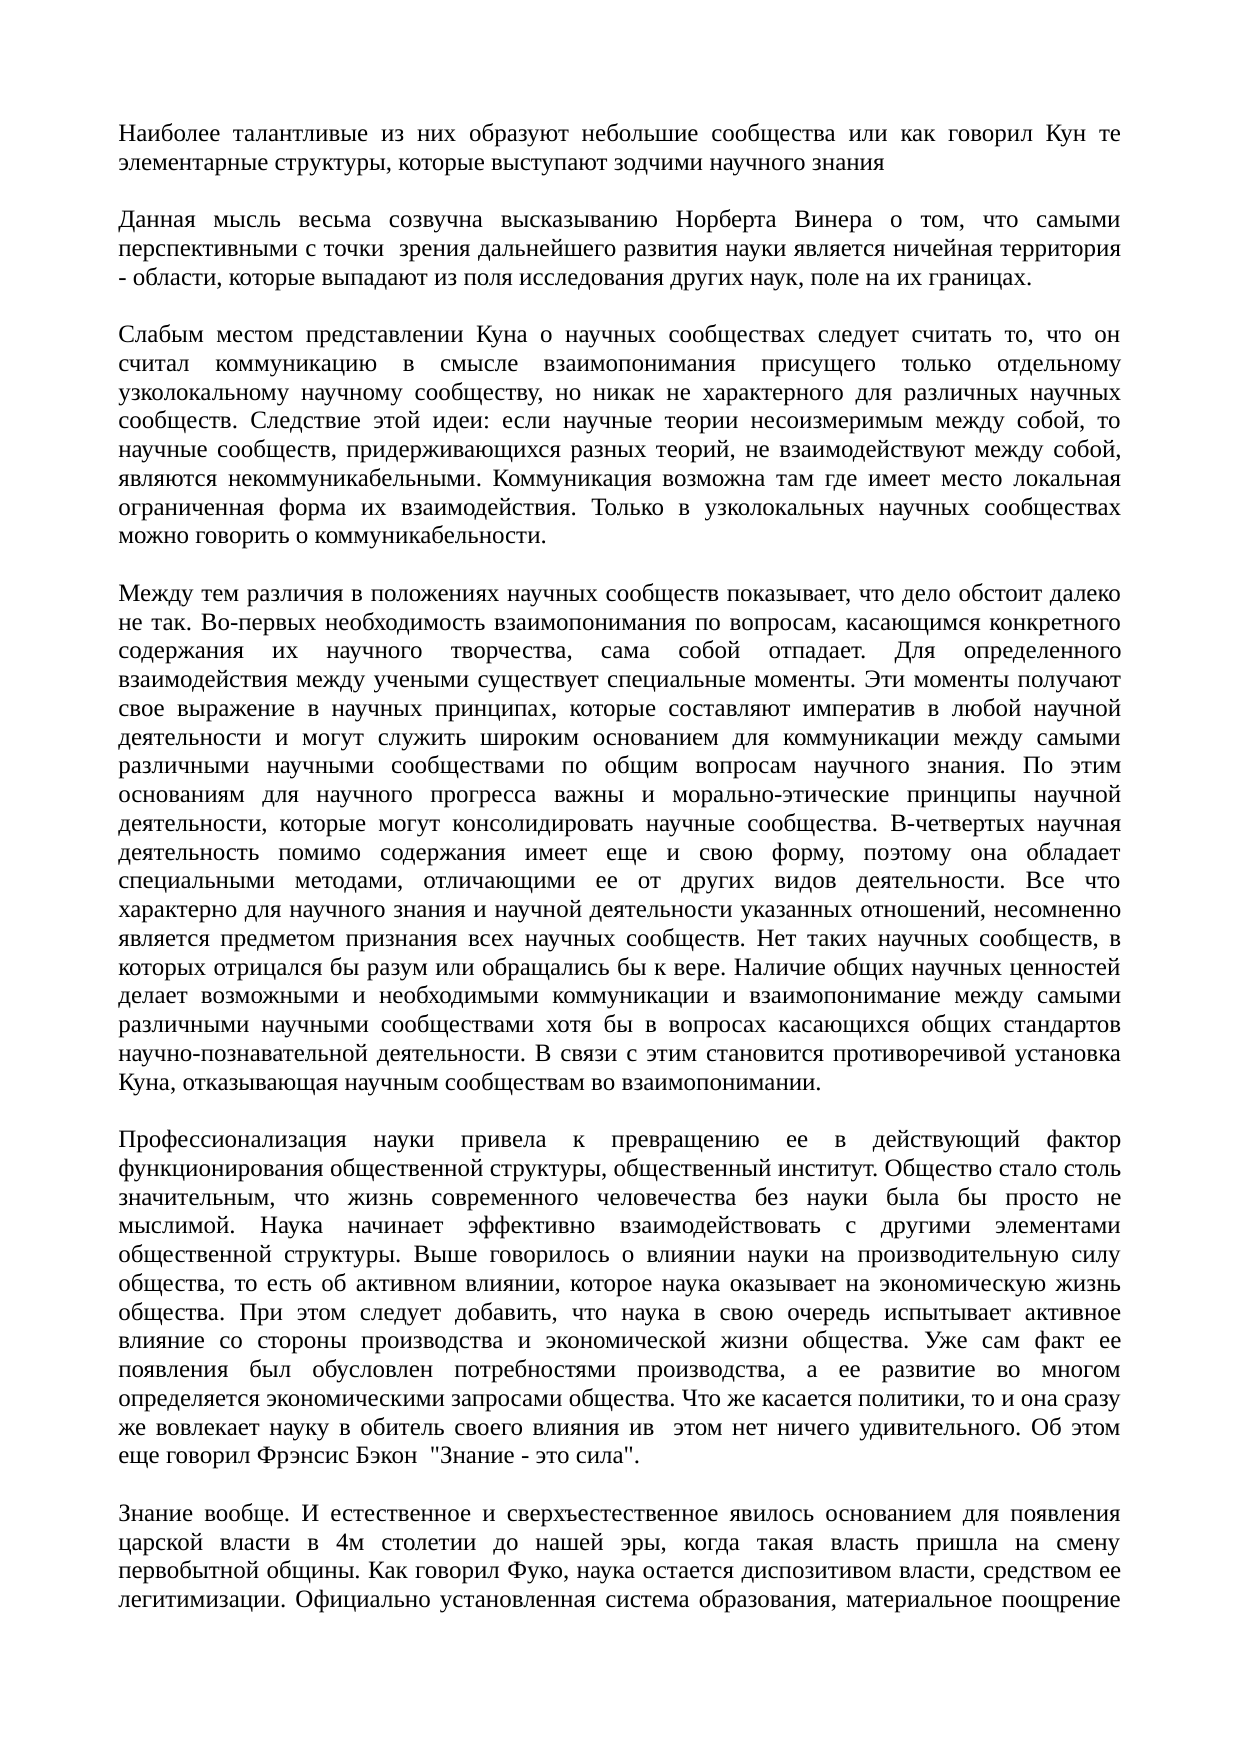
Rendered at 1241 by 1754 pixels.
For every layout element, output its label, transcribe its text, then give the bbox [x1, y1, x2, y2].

text Между тем различия в положениях научных сообществ показывает, что дело обстоит далеко не так. Во-первых необходимость взаимопонимания по вопросам, касающимся конкретного содержания их научного творчества, сама собой отпадает. Для определенного взаимодействия между учеными существует специальные моменты. Эти моменты получают свое выражение в научных принципах, которые составляют императив в любой научной деятельности и могут служить широким основанием для коммуникации между самыми различными научными сообществами по общим вопросам научного знания. По этим основаниям для научного прогресса важны и морально-этические принципы научной деятельности, которые могут консолидировать научные сообщества. В-четвертых научная деятельность помимо содержания имеет еще и свою форму, поэтому она обладает специальными методами, отличающими ее от других видов деятельности. Все что характерно для научного знания и научной деятельности указанных отношений, несомненно является предметом признания всех научных сообществ. Нет таких научных сообществ, в которых отрицался бы разум или обращались бы к вере. Наличие общих научных ценностей делает возможными и необходимыми коммуникации и взаимопонимание между самыми различными научными сообществами хотя бы в вопросах касающихся общих стандартов научно-познавательной деятельности. В связи с этим становится противоречивой установка Куна, отказывающая научным сообществам во взаимопонимании. [118, 578, 1122, 1096]
text Знание вообще. И естественное и сверхъестественное явилось основанием для появления царской власти в 4м столетии до нашей эры, когда такая власть пришла на смену первобытной общины. Как говорил Фуко, наука остается диспозитивом власти, средством ее легитимизации. Официально установленная система образования, материальное поощрение [118, 1498, 1122, 1613]
text Профессионализация науки привела к превращению ее в действующий фактор функционирования общественной структуры, общественный институт. Общество стало столь значительным, что жизнь современного человечества без науки была бы просто не мыслимой. Наука начинает эффективно взаимодействовать с другими элементами общественной структуры. Выше говорилось о влиянии науки на производительную силу общества, то есть об активном влиянии, которое наука оказывает на экономическую жизнь общества. При этом следует добавить, что наука в свою очередь испытывает активное влияние со стороны производства и экономической жизни общества. Уже сам факт ее появления был обусловлен потребностями производства, а ее развитие во многом определяется экономическими запросами общества. Что же касается политики, то и она сразу же вовлекает науку в обитель своего влияния ив этом нет ничего удивительного. Об этом еще говорил Фрэнсис Бэкон "Знание - это сила". [118, 1124, 1122, 1469]
text Слабым местом представлении Куна о научных сообществах следует считать то, что он считал коммуникацию в смысле взаимопонимания присущего только отдельному узколокальному научному сообществу, но никак не характерного для различных научных сообществ. Следствие этой идеи: если научные теории несоизмеримым между собой, то научные сообществ, придерживающихся разных теорий, не взаимодействуют между собой, являются некоммуникабельными. Коммуникация возможна там где имеет место локальная ограниченная форма их взаимодействия. Только в узколокальных научных сообществах можно говорить о коммуникабельности. [118, 319, 1122, 549]
text Данная мысль весьма созвучна высказыванию Норберта Винера о том, что самыми перспективными с точки зрения дальнейшего развития науки является ничейная территория - области, которые выпадают из поля исследования других наук, поле на их границах. [118, 204, 1122, 291]
text Наиболее талантливые из них образуют небольшие сообщества или как говорил Кун те элементарные структуры, которые выступают зодчими научного знания [118, 118, 1122, 176]
